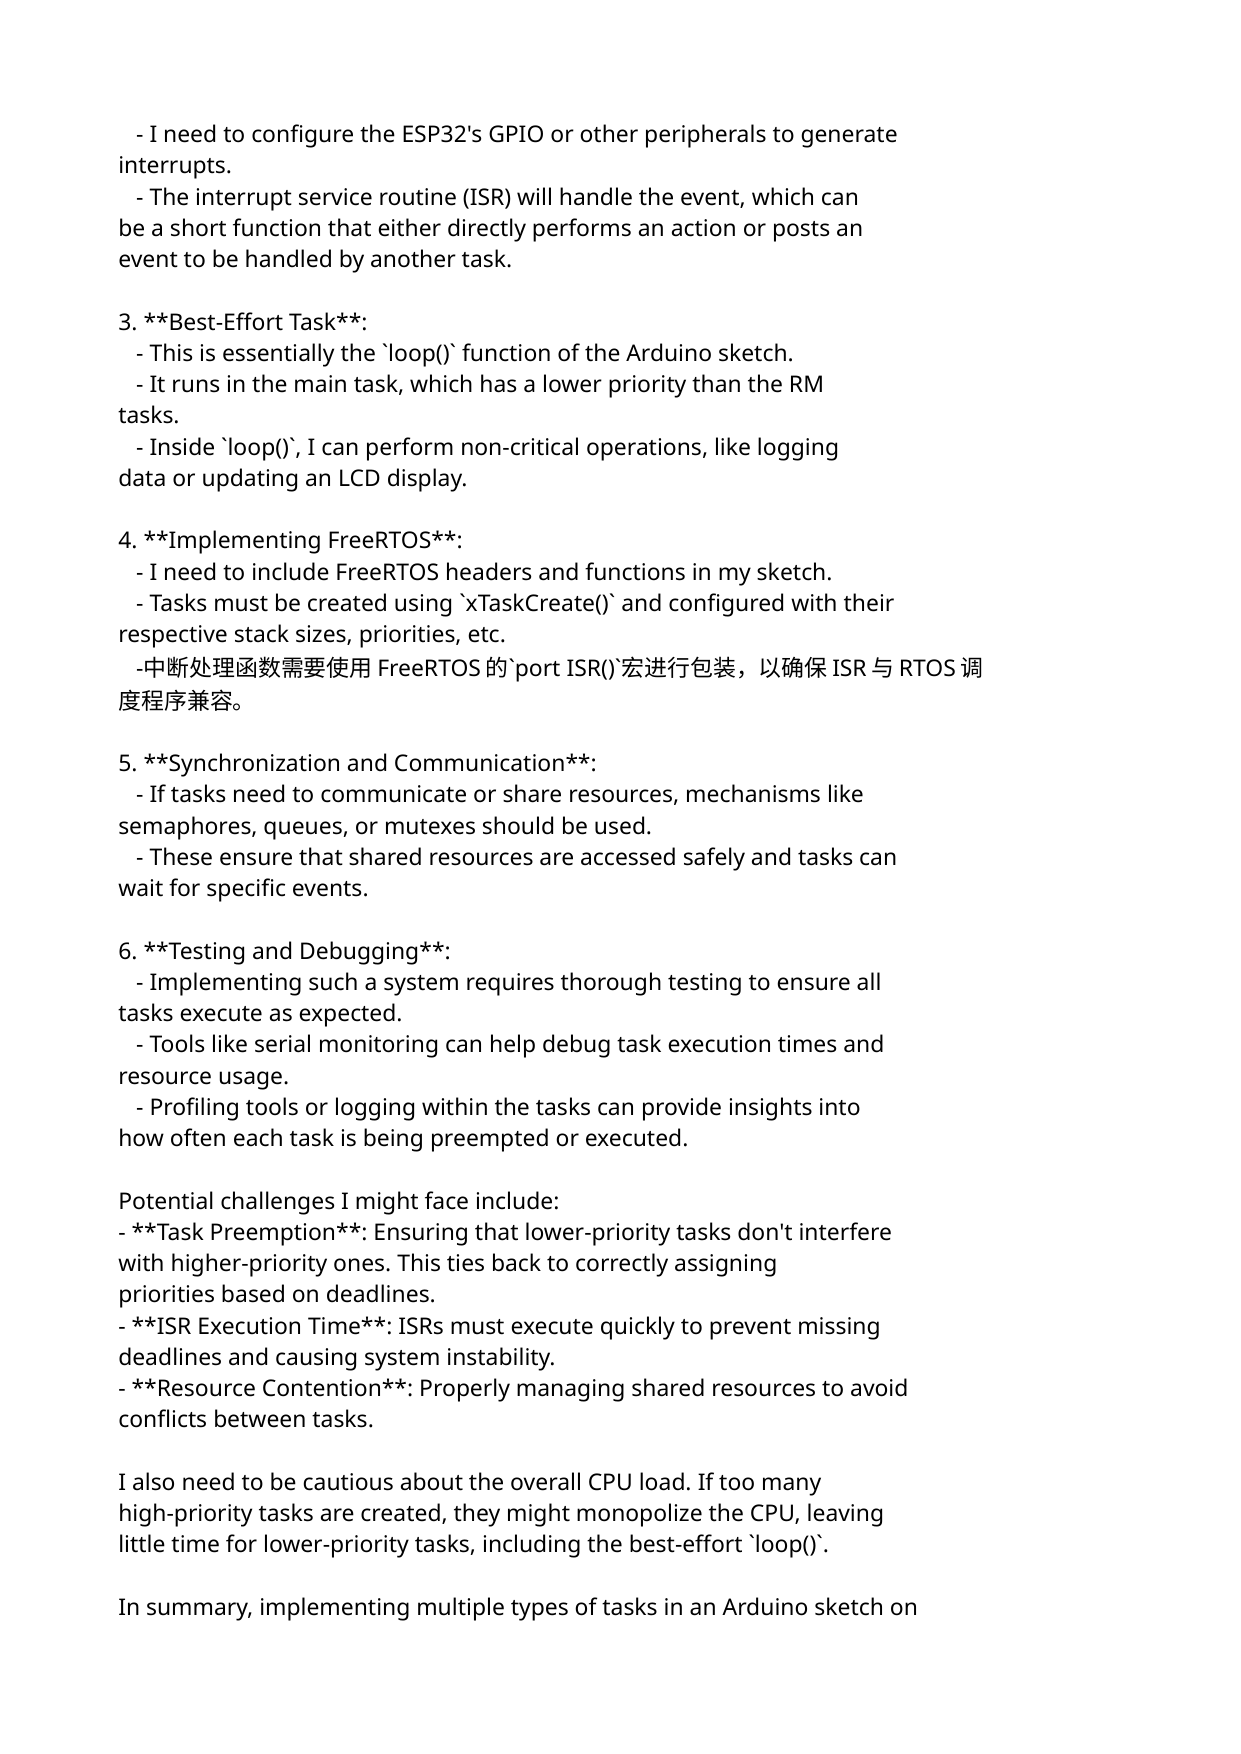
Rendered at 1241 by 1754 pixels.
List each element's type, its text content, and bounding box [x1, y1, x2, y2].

text tasks execute as expected. [118, 997, 1122, 1028]
text be a short function that either directly performs an action or posts an [118, 212, 1122, 243]
text 5. **Synchronization and Communication**: [118, 747, 1122, 778]
text I also need to be cautious about the overall CPU load. If too many [118, 1466, 1122, 1497]
text with higher-priority ones. This ties back to correctly assigning [118, 1247, 1122, 1278]
text high-priority tasks are created, they might monopolize the CPU, leaving [118, 1497, 1122, 1528]
text 度程序兼容。 [118, 683, 1122, 716]
text Potential challenges I might face include: [118, 1185, 1122, 1216]
text - Inside `loop()`, I can perform non-critical operations, like logging [118, 431, 1122, 462]
text resource usage. [118, 1060, 1122, 1091]
text 6. **Testing and Debugging**: [118, 935, 1122, 966]
text interrupts. [118, 149, 1122, 181]
text - Implementing such a system requires thorough testing to ensure all [118, 966, 1122, 997]
text - Tools like serial monitoring can help debug task execution times and [118, 1028, 1122, 1060]
text - These ensure that shared resources are accessed safely and tasks can [118, 841, 1122, 872]
text -中断处理函数需要使用FreeRTOS的`port ISR()`宏进行包装，以确保ISR与RTOS调 [118, 649, 1122, 683]
text - **Resource Contention**: Properly managing shared resources to avoid [118, 1372, 1122, 1403]
text 3. **Best-Effort Task**: [118, 306, 1122, 337]
text little time for lower-priority tasks, including the best-effort `loop()`. [118, 1528, 1122, 1560]
text In summary, implementing multiple types of tasks in an Arduino sketch on [118, 1591, 1122, 1622]
text - I need to include FreeRTOS headers and functions in my sketch. [118, 556, 1122, 587]
text 4. **Implementing FreeRTOS**: [118, 524, 1122, 556]
text - **ISR Execution Time**: ISRs must execute quickly to prevent missing [118, 1310, 1122, 1341]
text conflicts between tasks. [118, 1403, 1122, 1435]
text deadlines and causing system instability. [118, 1341, 1122, 1372]
text - Tasks must be created using `xTaskCreate()` and configured with their [118, 587, 1122, 618]
text - If tasks need to communicate or share resources, mechanisms like [118, 778, 1122, 810]
text - Profiling tools or logging within the tasks can provide insights into [118, 1091, 1122, 1122]
text - I need to configure the ESP32's GPIO or other peripherals to generate [118, 118, 1122, 149]
text - This is essentially the `loop()` function of the Arduino sketch. [118, 337, 1122, 368]
text semaphores, queues, or mutexes should be used. [118, 810, 1122, 841]
text - It runs in the main task, which has a lower priority than the RM [118, 368, 1122, 399]
text how often each task is being preempted or executed. [118, 1122, 1122, 1153]
text respective stack sizes, priorities, etc. [118, 618, 1122, 649]
text - The interrupt service routine (ISR) will handle the event, which can [118, 181, 1122, 212]
text - **Task Preemption**: Ensuring that lower-priority tasks don't interfere [118, 1216, 1122, 1247]
text tasks. [118, 399, 1122, 431]
text wait for specific events. [118, 872, 1122, 903]
text data or updating an LCD display. [118, 462, 1122, 493]
text priorities based on deadlines. [118, 1278, 1122, 1310]
text event to be handled by another task. [118, 243, 1122, 274]
